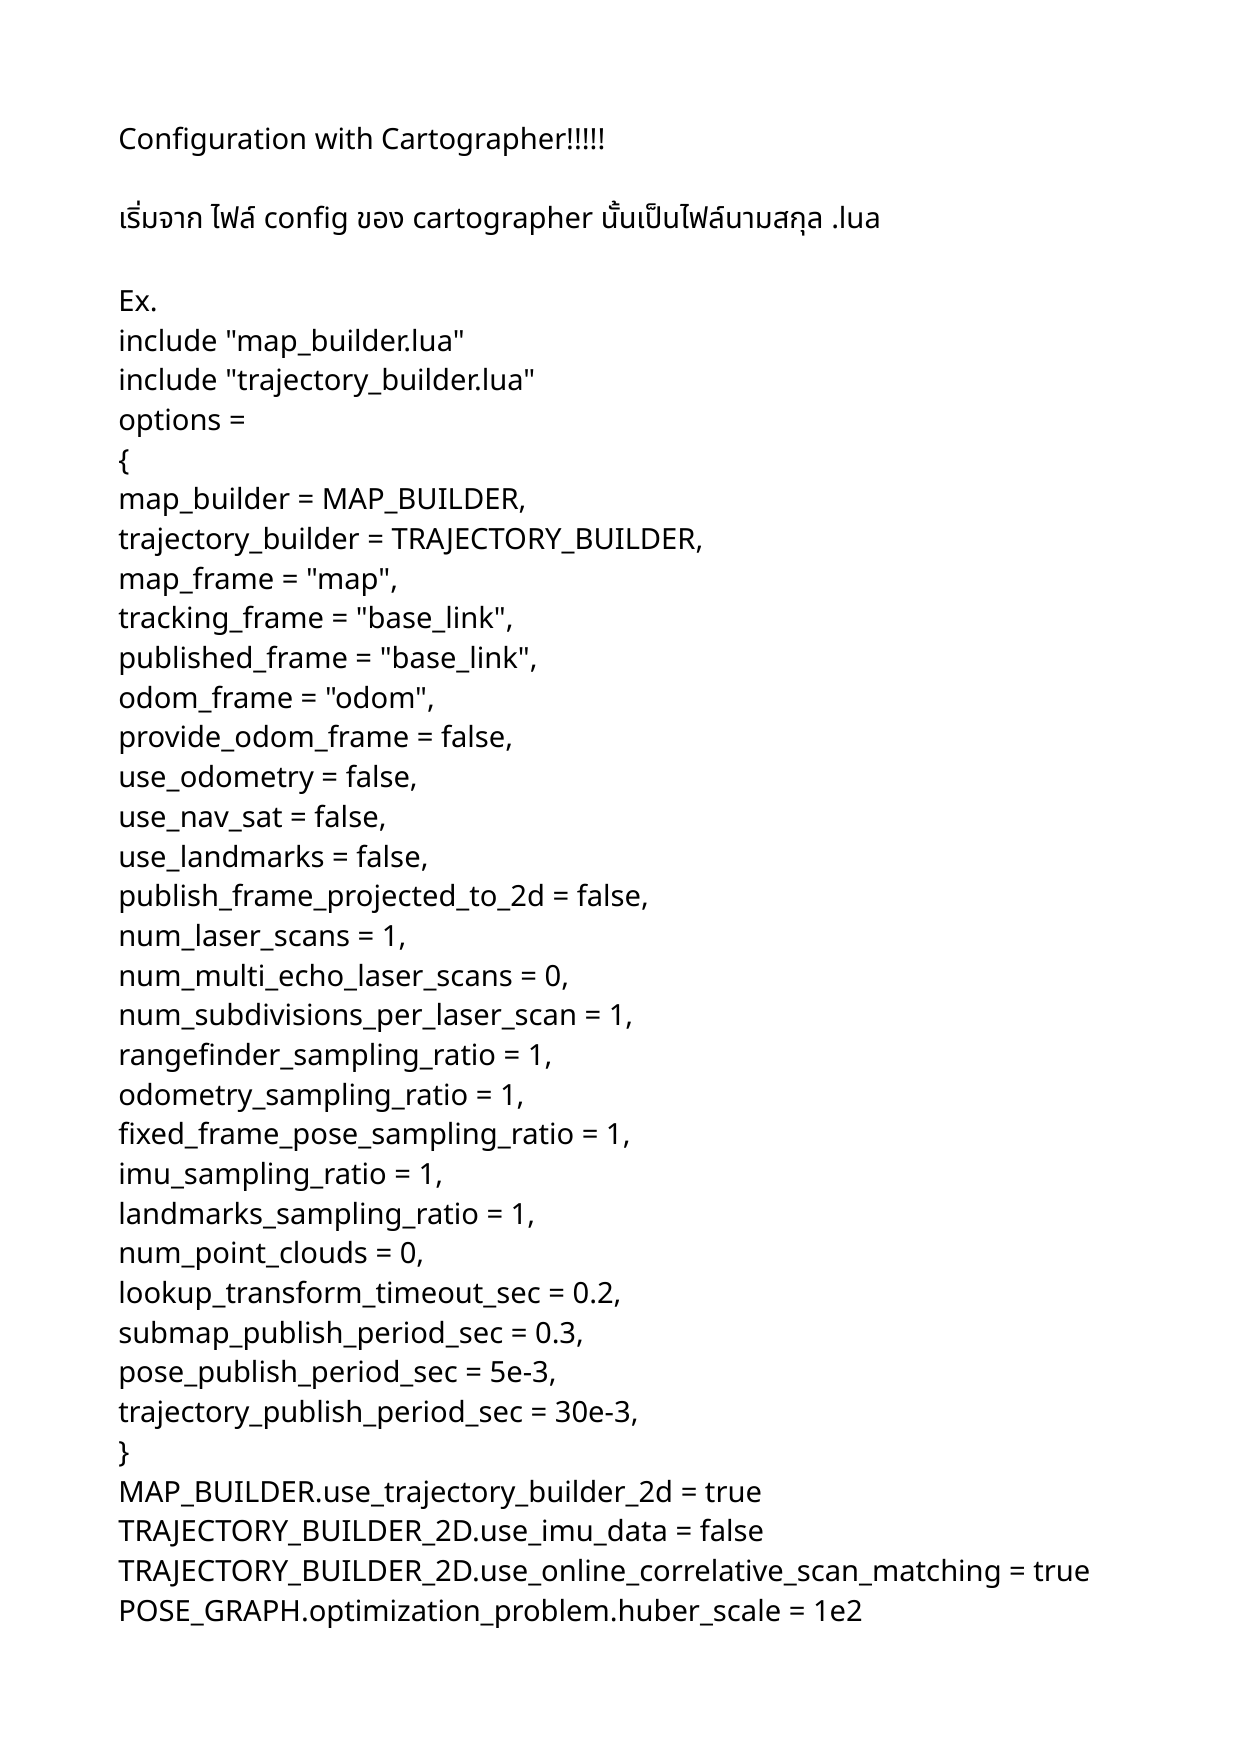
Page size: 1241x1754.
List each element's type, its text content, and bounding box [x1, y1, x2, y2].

text include "trajectory_builder.lua" [118, 359, 1122, 399]
text num_multi_echo_laser_scans = 0, [118, 955, 1122, 994]
text POSE_GRAPH.optimization_problem.huber_scale = 1e2 [118, 1590, 1122, 1629]
text odometry_sampling_ratio = 1, [118, 1074, 1122, 1114]
text TRAJECTORY_BUILDER_2D.use_imu_data = false [118, 1511, 1122, 1550]
text fixed_frame_pose_sampling_ratio = 1, [118, 1114, 1122, 1153]
text rangefinder_sampling_ratio = 1, [118, 1034, 1122, 1074]
text num_subdivisions_per_laser_scan = 1, [118, 994, 1122, 1034]
text submap_publish_period_sec = 0.3, [118, 1312, 1122, 1352]
text lookup_transform_timeout_sec = 0.2, [118, 1272, 1122, 1312]
text tracking_frame = "base_link", [118, 598, 1122, 637]
text map_frame = "map", [118, 558, 1122, 598]
text } [118, 1431, 1122, 1471]
text num_laser_scans = 1, [118, 915, 1122, 955]
text use_odometry = false, [118, 756, 1122, 796]
text use_landmarks = false, [118, 836, 1122, 876]
text options = [118, 399, 1122, 439]
text published_frame = "base_link", [118, 637, 1122, 677]
text เริ่มจาก ไฟล์ config ของ cartographer นั้นเป็นไฟล์นามสกุล .lua [118, 197, 1122, 241]
text trajectory_publish_period_sec = 30e-3, [118, 1391, 1122, 1431]
text pose_publish_period_sec = 5e-3, [118, 1352, 1122, 1391]
text publish_frame_projected_to_2d = false, [118, 876, 1122, 915]
text MAP_BUILDER.use_trajectory_builder_2d = true [118, 1471, 1122, 1511]
text Configuration with Cartographer!!!!! [118, 118, 1122, 158]
text { [118, 439, 1122, 479]
text use_nav_sat = false, [118, 796, 1122, 836]
text provide_odom_frame = false, [118, 717, 1122, 756]
text TRAJECTORY_BUILDER_2D.use_online_correlative_scan_matching = true [118, 1550, 1122, 1590]
text Ex. [118, 280, 1122, 320]
text landmarks_sampling_ratio = 1, [118, 1193, 1122, 1233]
text include "map_builder.lua" [118, 320, 1122, 359]
text odom_frame = "odom", [118, 677, 1122, 717]
text imu_sampling_ratio = 1, [118, 1153, 1122, 1193]
text map_builder = MAP_BUILDER, [118, 479, 1122, 518]
text num_point_clouds = 0, [118, 1233, 1122, 1272]
text trajectory_builder = TRAJECTORY_BUILDER, [118, 518, 1122, 558]
